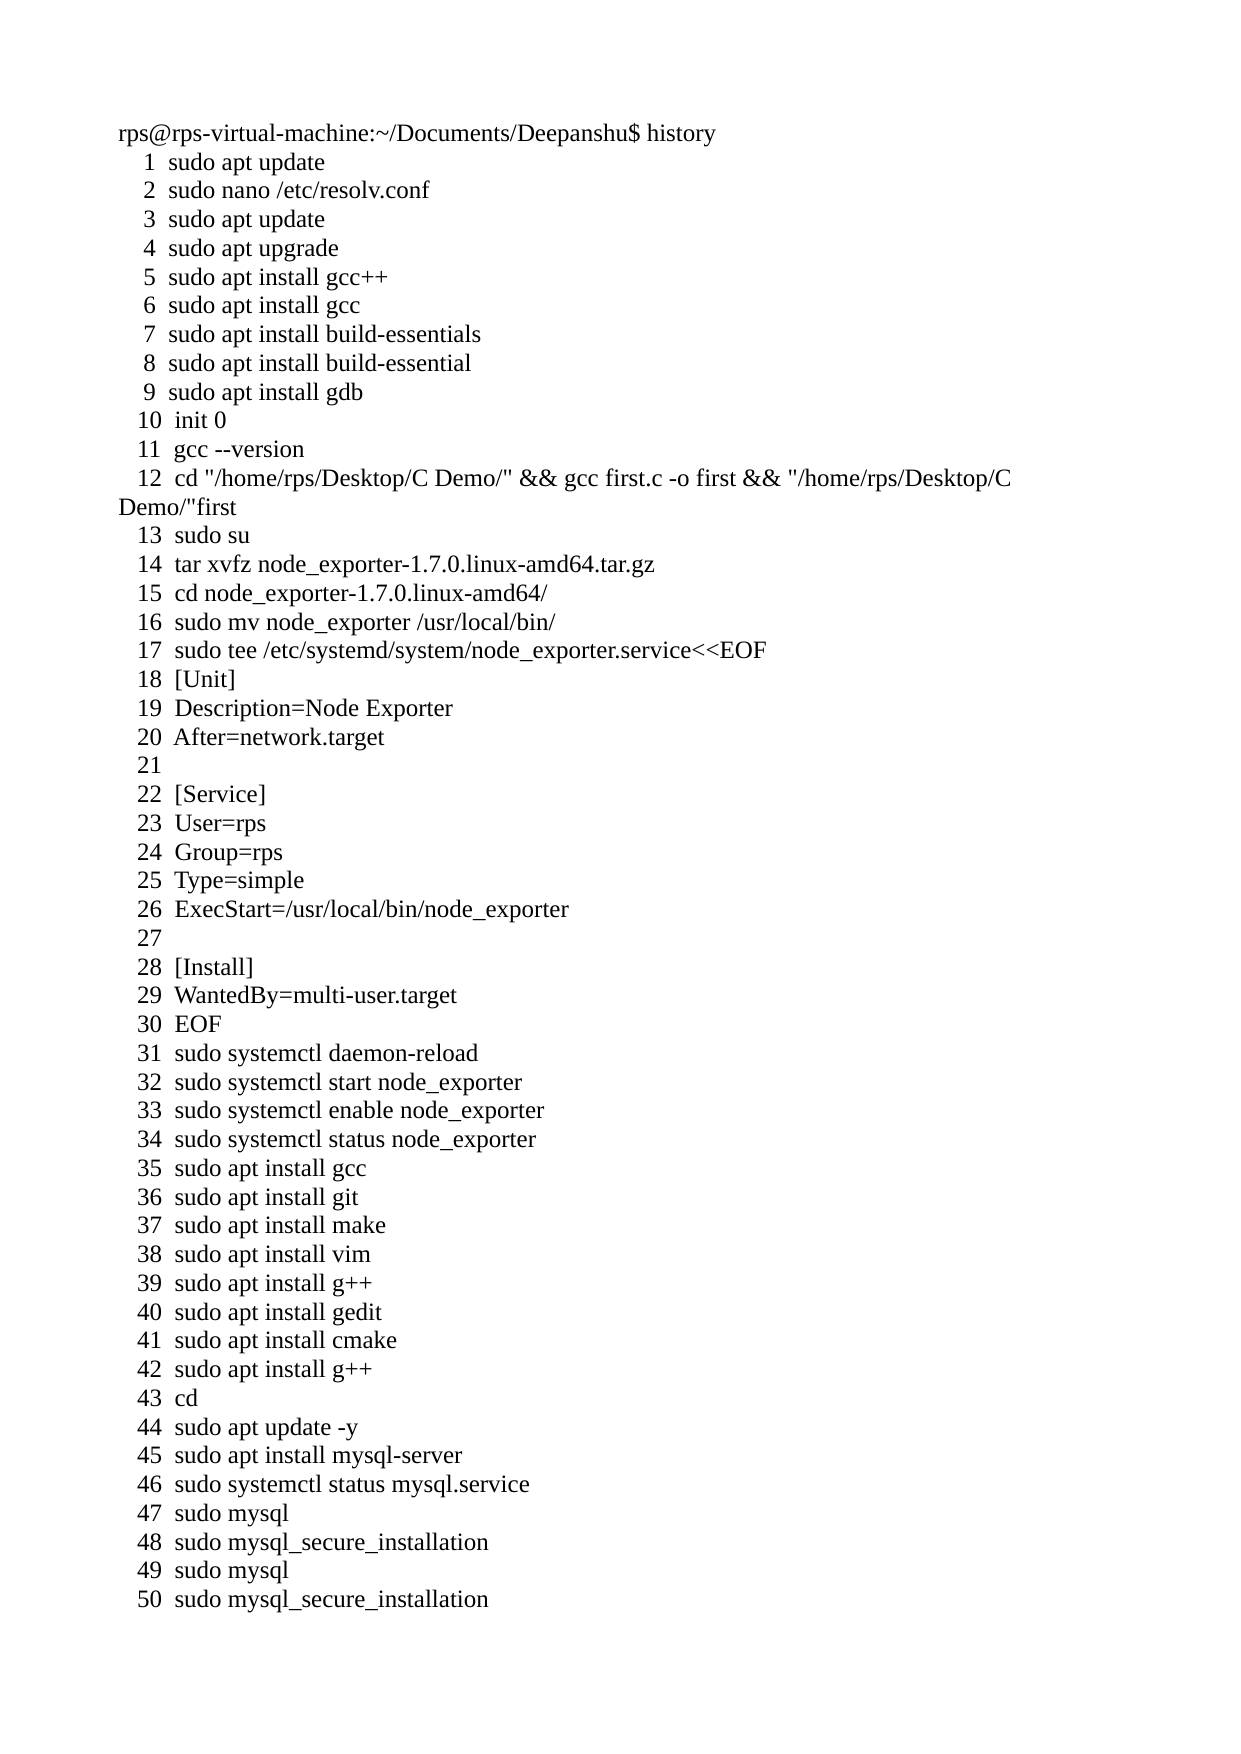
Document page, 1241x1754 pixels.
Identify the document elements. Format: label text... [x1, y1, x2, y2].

text 3 sudo apt update [118, 204, 1122, 233]
text 13 sudo su [118, 521, 1122, 549]
text 2 sudo nano /etc/resolv.conf [118, 176, 1122, 204]
text 31 sudo systemctl daemon-reload [118, 1038, 1122, 1067]
text 50 sudo mysql_secure_installation [118, 1584, 1122, 1613]
text 36 sudo apt install git [118, 1182, 1122, 1211]
text 10 init 0 [118, 406, 1122, 434]
text 29 WantedBy=multi-user.target [118, 981, 1122, 1009]
text 37 sudo apt install make [118, 1211, 1122, 1239]
text 6 sudo apt install gcc [118, 291, 1122, 319]
text 9 sudo apt install gdb [118, 377, 1122, 406]
text 39 sudo apt install g++ [118, 1268, 1122, 1297]
text 49 sudo mysql [118, 1556, 1122, 1584]
text 35 sudo apt install gcc [118, 1153, 1122, 1182]
text 48 sudo mysql_secure_installation [118, 1527, 1122, 1556]
text 14 tar xvfz node_exporter-1.7.0.linux-amd64.tar.gz [118, 549, 1122, 578]
text 24 Group=rps [118, 837, 1122, 866]
text 38 sudo apt install vim [118, 1239, 1122, 1268]
text 15 cd node_exporter-1.7.0.linux-amd64/ [118, 578, 1122, 607]
text 45 sudo apt install mysql-server [118, 1441, 1122, 1469]
text 22 [Service] [118, 779, 1122, 808]
text 46 sudo systemctl status mysql.service [118, 1469, 1122, 1498]
text 43 cd [118, 1383, 1122, 1412]
text 26 ExecStart=/usr/local/bin/node_exporter [118, 894, 1122, 923]
text 44 sudo apt update -y [118, 1412, 1122, 1441]
text 20 After=network.target [118, 722, 1122, 751]
text 4 sudo apt upgrade [118, 233, 1122, 262]
text 21 [118, 751, 1122, 779]
text 18 [Unit] [118, 664, 1122, 693]
text 16 sudo mv node_exporter /usr/local/bin/ [118, 607, 1122, 636]
text 1 sudo apt update [118, 147, 1122, 176]
text 23 User=rps [118, 808, 1122, 837]
text 19 Description=Node Exporter [118, 693, 1122, 722]
text 28 [Install] [118, 952, 1122, 981]
text 25 Type=simple [118, 866, 1122, 894]
text 5 sudo apt install gcc++ [118, 262, 1122, 291]
text 12 cd "/home/rps/Desktop/C Demo/" && gcc first.c -o first && "/home/rps/Desktop/C Demo/"first [118, 463, 1122, 521]
text 7 sudo apt install build-essentials [118, 319, 1122, 348]
text 41 sudo apt install cmake [118, 1326, 1122, 1354]
text 27 [118, 923, 1122, 952]
text 42 sudo apt install g++ [118, 1354, 1122, 1383]
text 30 EOF [118, 1009, 1122, 1038]
text 47 sudo mysql [118, 1498, 1122, 1527]
text 34 sudo systemctl status node_exporter [118, 1124, 1122, 1153]
text rps@rps-virtual-machine:~/Documents/Deepanshu$ history [118, 118, 1122, 147]
text 11 gcc --version [118, 434, 1122, 463]
text 40 sudo apt install gedit [118, 1297, 1122, 1326]
text 33 sudo systemctl enable node_exporter [118, 1096, 1122, 1124]
text 32 sudo systemctl start node_exporter [118, 1067, 1122, 1096]
text 17 sudo tee /etc/systemd/system/node_exporter.service<<EOF [118, 636, 1122, 664]
text 8 sudo apt install build-essential [118, 348, 1122, 377]
